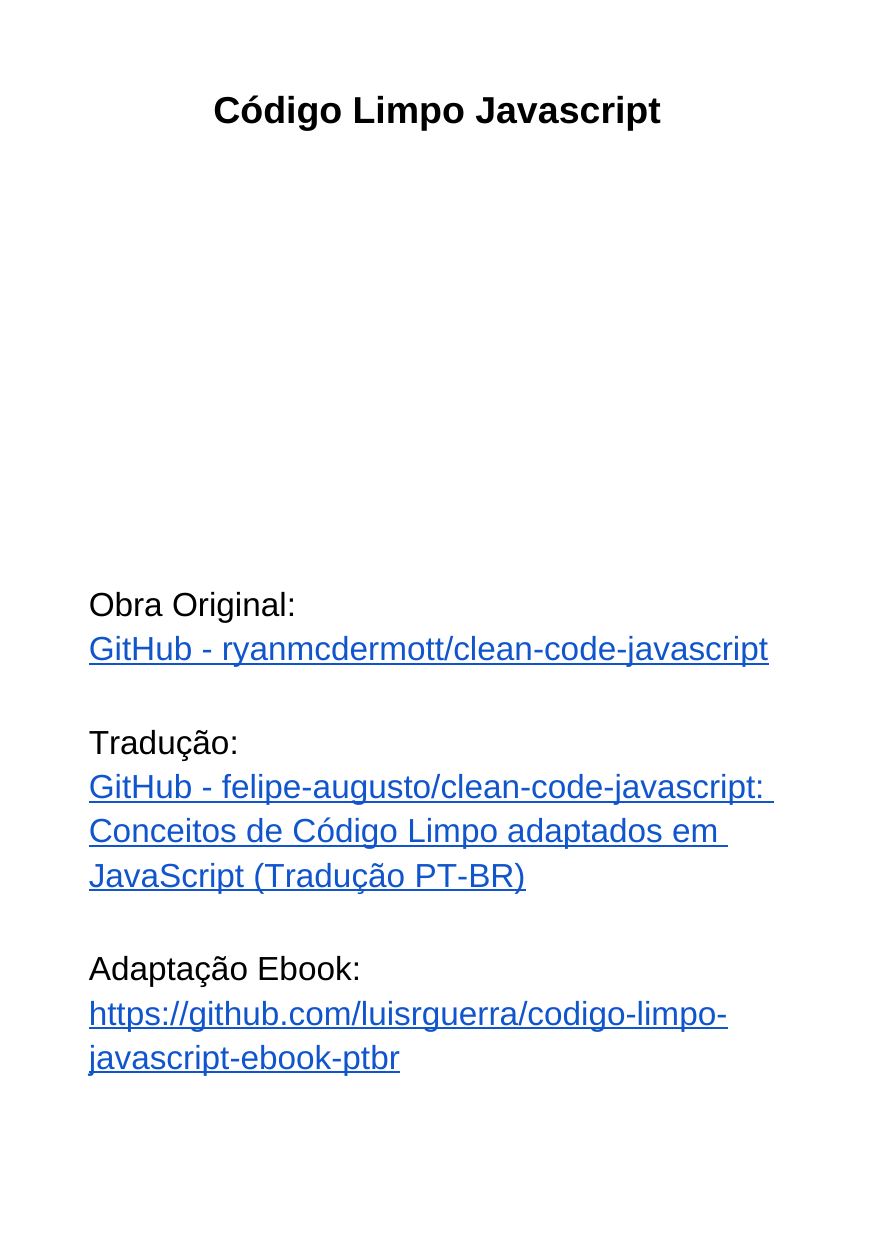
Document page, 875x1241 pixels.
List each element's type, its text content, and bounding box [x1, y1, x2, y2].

text https://github.com/luisrguerra/codigo-limpo-javascript-ebook-ptbr [88, 993, 786, 1076]
text Obra Original: [88, 585, 786, 624]
text GitHub - ryanmcdermott/clean-code-javascript [88, 629, 786, 668]
text Adaptação Ebook: [88, 949, 786, 988]
text Tradução: [88, 723, 786, 762]
text GitHub - felipe-augusto/clean-code-javascript: Conceitos de Código Limpo adaptados em JavaScript (Tradução PT-BR) [88, 767, 786, 894]
text Código Limpo Javascript [88, 88, 786, 132]
